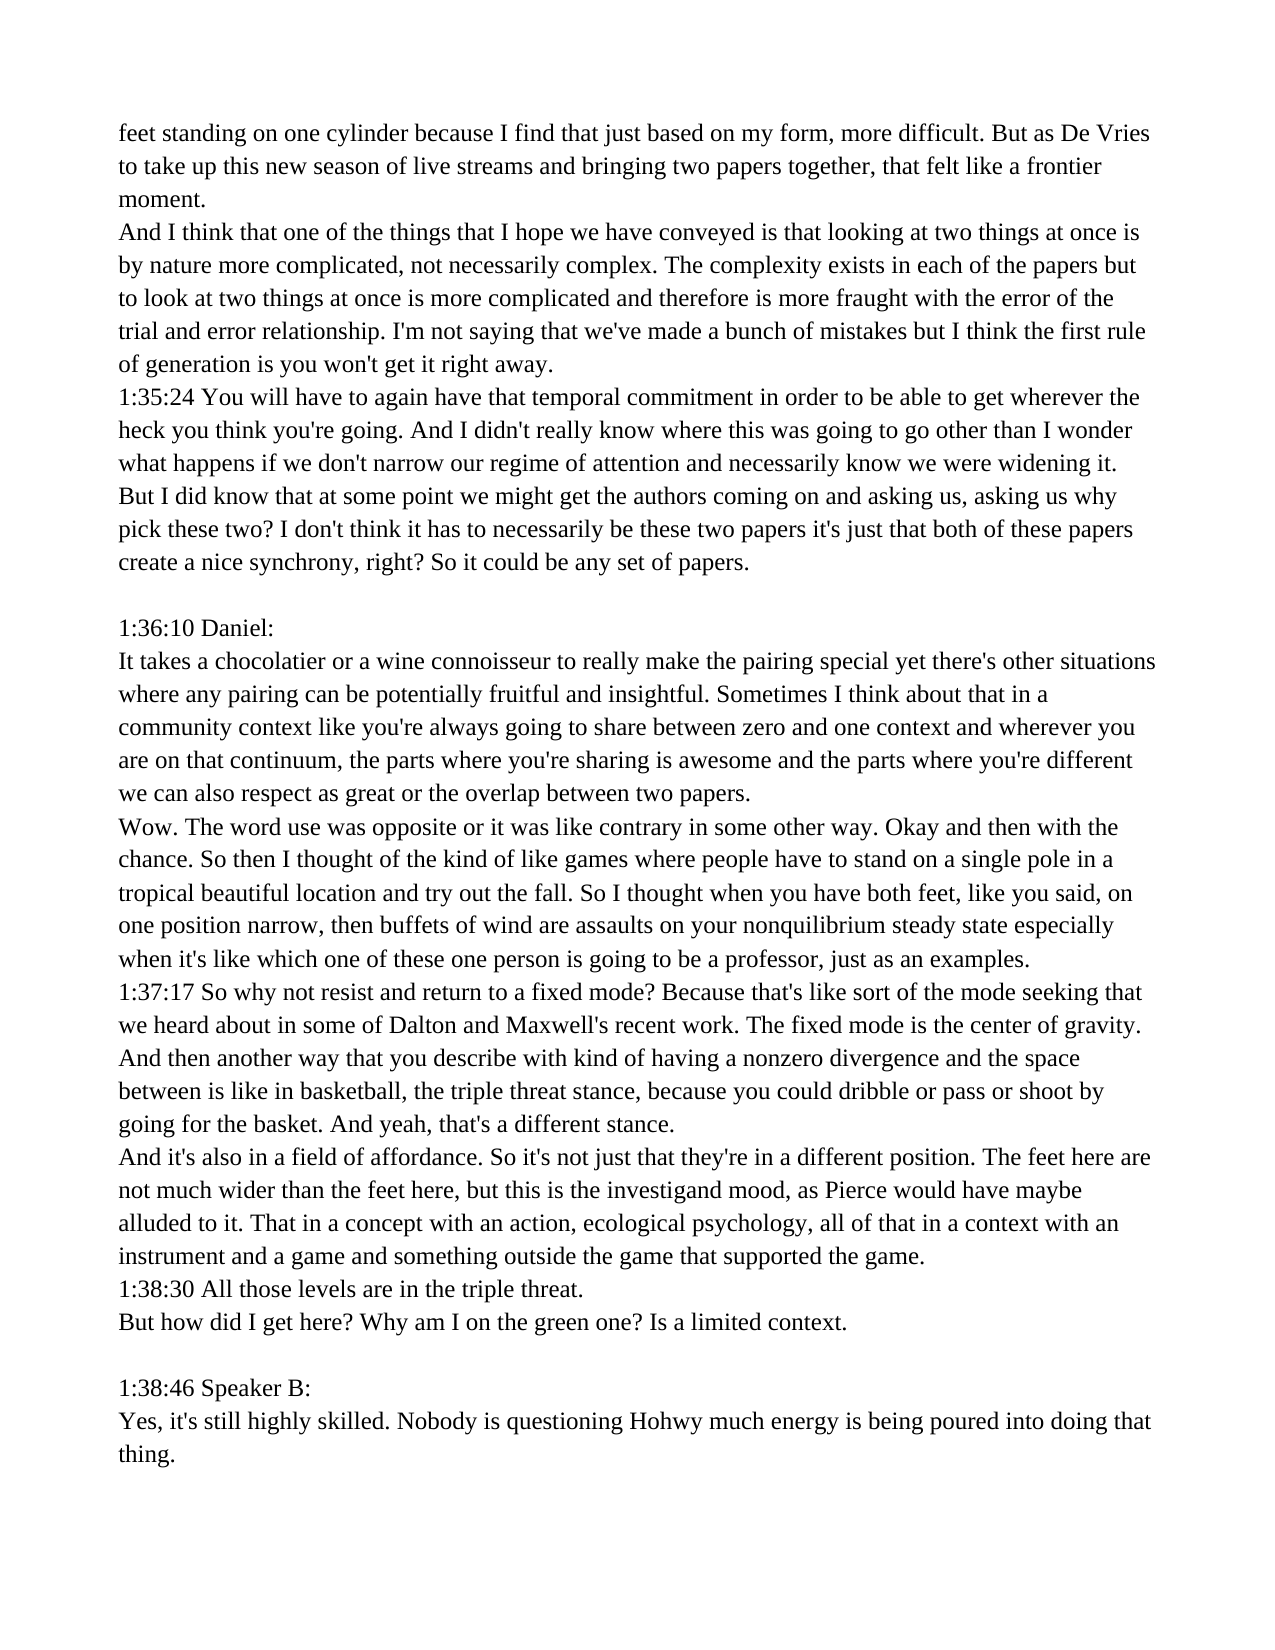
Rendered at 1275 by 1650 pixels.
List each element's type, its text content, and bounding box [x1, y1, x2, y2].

text 1:36:10 Daniel: [118, 613, 1157, 642]
text And it's also in a field of affordance. So it's not just that they're in a different position. The feet here are not much wider than the feet here, but this is the investigand mood, as Pierce would have maybe alluded to it. That in a concept with an action, ecological psychology, all of that in a context with an instrument and a game and something outside the game that supported the game. [118, 1142, 1157, 1269]
text Yes, it's still highly skilled. Nobody is questioning Hohwy much energy is being poured into doing that thing. [118, 1406, 1157, 1468]
text It takes a chocolatier or a wine connoisseur to really make the pairing special yet there's other situations where any pairing can be potentially fruitful and insightful. Sometimes I think about that in a community context like you're always going to share between zero and one context and wherever you are on that continuum, the parts where you're sharing is awesome and the parts where you're different we can also respect as great or the overlap between two papers. [118, 646, 1157, 807]
text feet standing on one cylinder because I find that just based on my form, more difficult. But as De Vries to take up this new season of live streams and bringing two papers together, that felt like a frontier moment. [118, 118, 1157, 213]
text But how did I get here? Why am I on the green one? Is a limited context. [118, 1307, 1157, 1336]
text 1:38:30 All those levels are in the triple threat. [118, 1274, 1157, 1303]
text 1:38:46 Speaker B: [118, 1373, 1157, 1402]
text 1:35:24 You will have to again have that temporal commitment in order to be able to get wherever the heck you think you're going. And I didn't really know where this was going to go other than I wonder what happens if we don't narrow our regime of attention and necessarily know we were widening it. [118, 382, 1157, 477]
text 1:37:17 So why not resist and return to a fixed mode? Because that's like sort of the mode seeking that we heard about in some of Dalton and Maxwell's recent work. The fixed mode is the center of gravity. And then another way that you describe with kind of having a nonzero divergence and the space between is like in basketball, the triple threat stance, because you could dribble or pass or shoot by going for the basket. And yeah, that's a different stance. [118, 977, 1157, 1137]
text And I think that one of the things that I hope we have conveyed is that looking at two things at once is by nature more complicated, not necessarily complex. The complexity exists in each of the papers but to look at two things at once is more complicated and therefore is more fraught with the error of the trial and error relationship. I'm not saying that we've made a bunch of mistakes but I think the first rule of generation is you won't get it right away. [118, 217, 1157, 378]
text But I did know that at some point we might get the authors coming on and asking us, asking us why pick these two? I don't think it has to necessarily be these two papers it's just that both of these papers create a nice synchrony, right? So it could be any set of papers. [118, 481, 1157, 576]
text Wow. The word use was opposite or it was like contrary in some other way. Okay and then with the chance. So then I thought of the kind of like games where people have to stand on a single pole in a tropical beautiful location and try out the fall. So I thought when you have both feet, like you said, on one position narrow, then buffets of wind are assaults on your nonquilibrium steady state especially when it's like which one of these one person is going to be a professor, just as an examples. [118, 812, 1157, 972]
